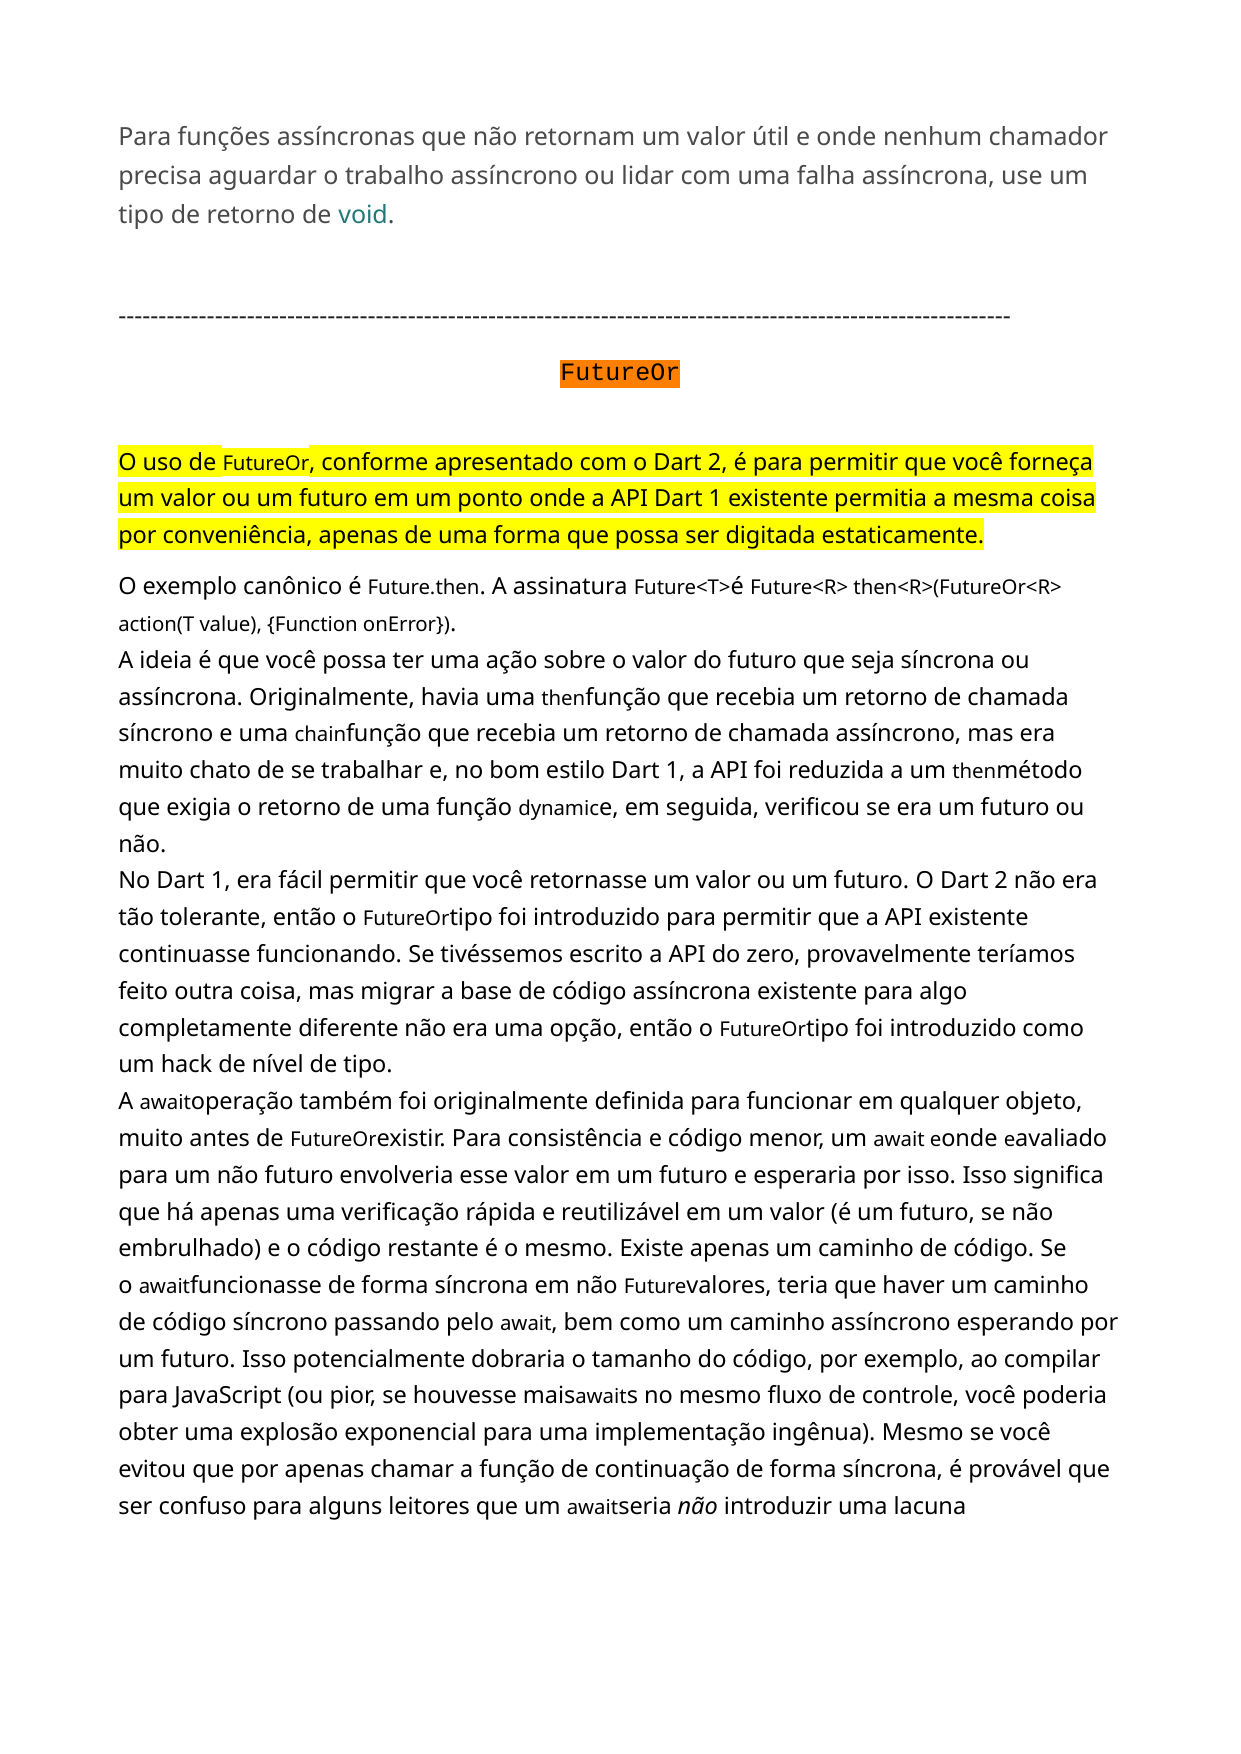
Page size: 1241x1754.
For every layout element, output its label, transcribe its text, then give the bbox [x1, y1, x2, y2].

text FutureOr [118, 360, 1122, 388]
text --------------------------------------------------------------------------------------------------------------- [118, 297, 1122, 331]
text O exemplo canônico é Future.then. A assinatura Future<T>é Future<R> then<R>(FutureOr<R> action(T value), {Function onError}). [118, 570, 1122, 638]
text Para funções assíncronas que não retornam um valor útil e onde nenhum chamador precisa aguardar o trabalho assíncrono ou lidar com uma falha assíncrona, use um tipo de retorno de void. [118, 118, 1122, 231]
text A awaitoperação também foi originalmente definida para funcionar em qualquer objeto, muito antes de FutureOrexistir. Para consistência e código menor, um await eonde eavaliado para um não futuro envolveria esse valor em um futuro e esperaria por isso. Isso significa que há apenas uma verificação rápida e reutilizável em um valor (é um futuro, se não embrulhado) e o código restante é o mesmo. Existe apenas um caminho de código. Se o awaitfuncionasse de forma síncrona em não Futurevalores, teria que haver um caminho de código síncrono passando pelo await, bem como um caminho assíncrono esperando por um futuro. Isso potencialmente dobraria o tamanho do código, por exemplo, ao compilar para JavaScript (ou pior, se houvesse maisawaits no mesmo fluxo de controle, você poderia obter uma explosão exponencial para uma implementação ingênua). Mesmo se você evitou que por apenas chamar a função de continuação de forma síncrona, é provável que ser confuso para alguns leitores que um awaitseria não introduzir uma lacuna [118, 1084, 1122, 1521]
text O uso de FutureOr, conforme apresentado com o Dart 2, é para permitir que você forneça um valor ou um futuro em um ponto onde a API Dart 1 existente permitia a mesma coisa por conveniência, apenas de uma forma que possa ser digitada estaticamente. [118, 445, 1122, 550]
text No Dart 1, era fácil permitir que você retornasse um valor ou um futuro. O Dart 2 não era tão tolerante, então o FutureOrtipo foi introduzido para permitir que a API existente continuasse funcionando. Se tivéssemos escrito a API do zero, provavelmente teríamos feito outra coisa, mas migrar a base de código assíncrona existente para algo completamente diferente não era uma opção, então o FutureOrtipo foi introduzido como um hack de nível de tipo. [118, 864, 1122, 1080]
text A ideia é que você possa ter uma ação sobre o valor do futuro que seja síncrona ou assíncrona. Originalmente, havia uma thenfunção que recebia um retorno de chamada síncrono e uma chainfunção que recebia um retorno de chamada assíncrono, mas era muito chato de se trabalhar e, no bom estilo Dart 1, a API foi reduzida a um thenmétodo que exigia o retorno de uma função dynamice, em seguida, verificou se era um futuro ou não. [118, 643, 1122, 859]
